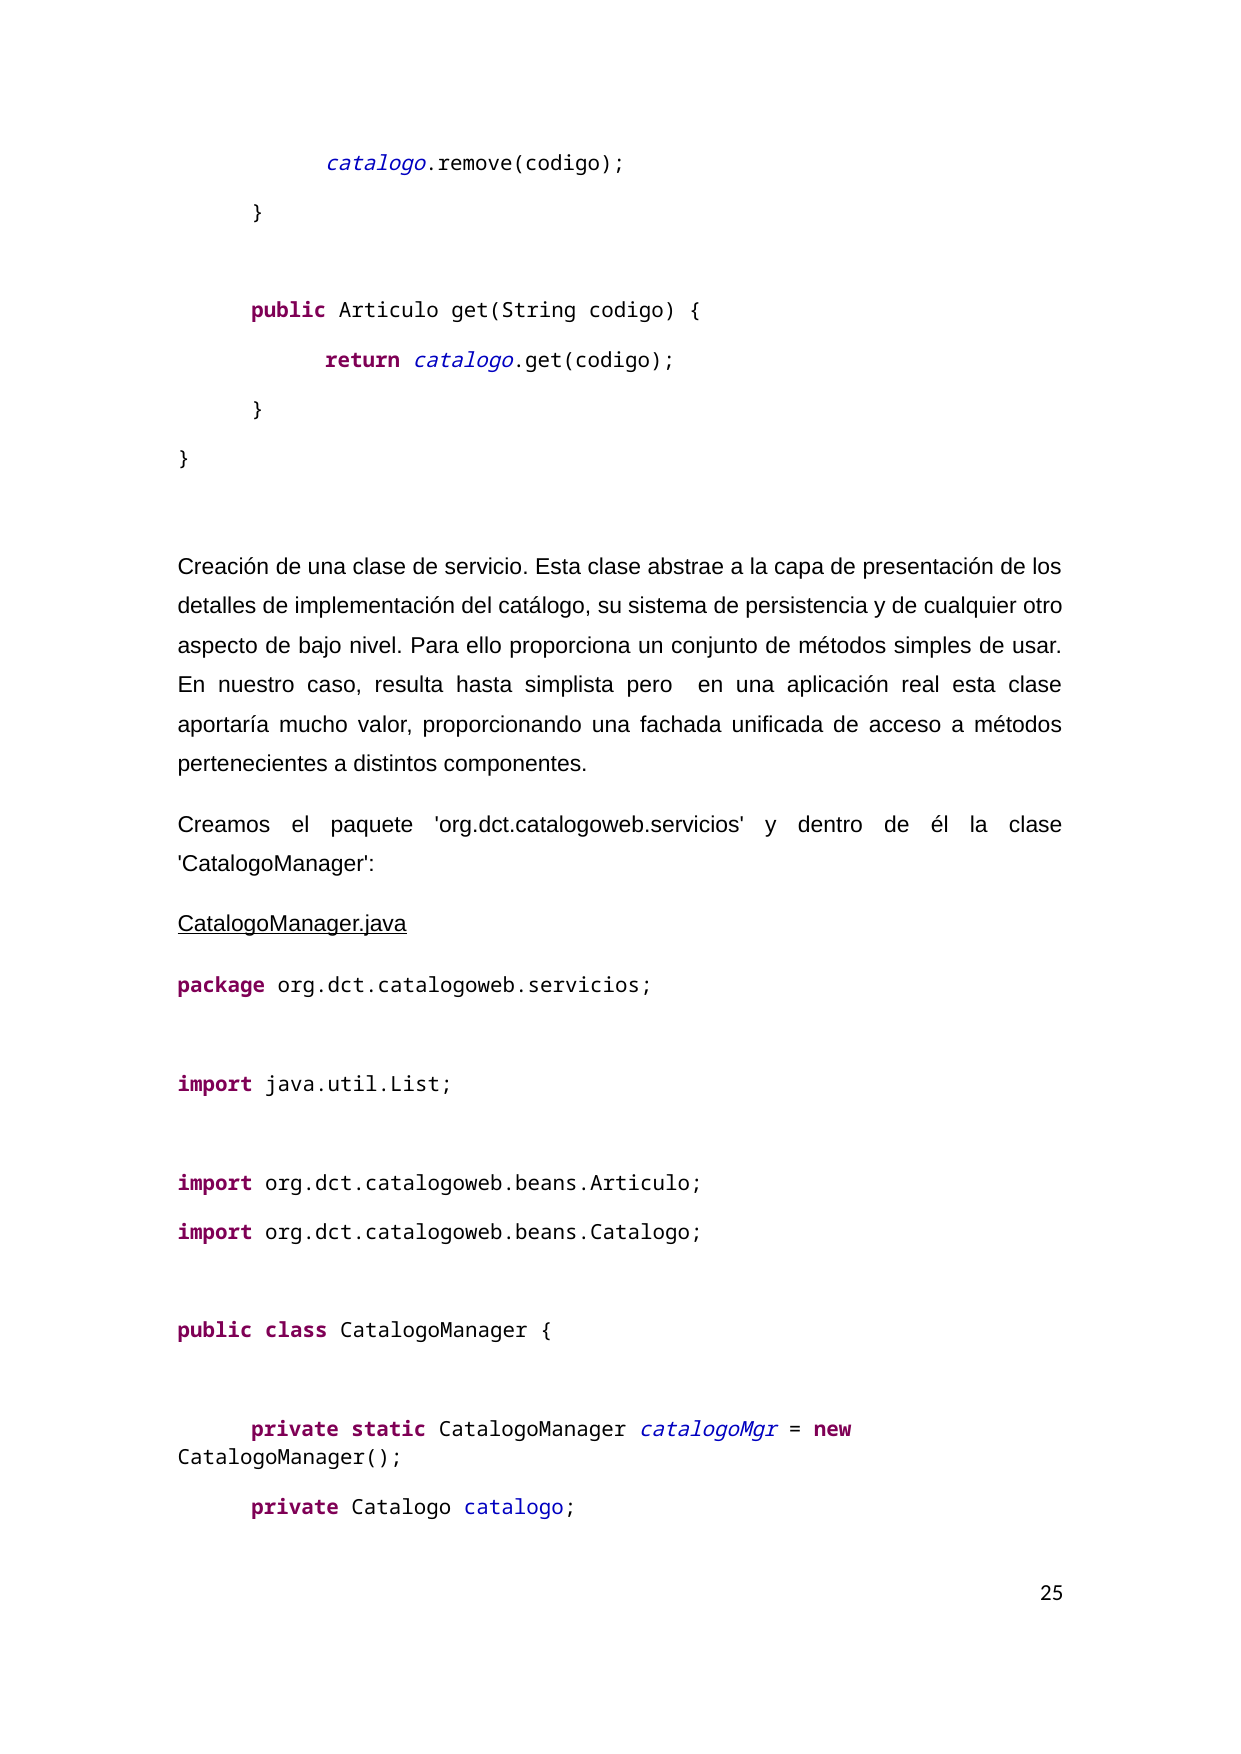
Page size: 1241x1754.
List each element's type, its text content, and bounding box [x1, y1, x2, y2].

text Creación de una clase de servicio. Esta clase abstrae a la capa de presentación de los detalles de implementación del catálogo, su sistema de persistencia y de cualquier otro aspecto de bajo nivel. Para ello proporciona un conjunto de métodos simples de usar. En nuestro caso, resulta hasta simplista pero en una aplicación real esta clase aportaría mucho valor, proporcionando una fachada unificada de acceso a métodos pertenecientes a distintos componentes. [177, 553, 1063, 777]
text } [177, 394, 1063, 422]
text private static CatalogoManager catalogoMgr = new CatalogoManager(); [177, 1414, 1063, 1471]
text package org.dct.catalogoweb.servicios; [177, 971, 1063, 999]
text import java.util.List; [177, 1069, 1063, 1098]
text import org.dct.catalogoweb.beans.Articulo; [177, 1168, 1063, 1196]
text public class CatalogoManager { [177, 1316, 1063, 1344]
text Creamos el paquete 'org.dct.catalogoweb.servicios' y dentro de él la clase 'CatalogoManager': [177, 811, 1063, 876]
text import org.dct.catalogoweb.beans.Catalogo; [177, 1217, 1063, 1245]
text } [177, 197, 1063, 225]
text public Articulo get(String codigo) { [177, 295, 1063, 324]
text catalogo.remove(codigo); [177, 148, 1063, 176]
text private Catalogo catalogo; [177, 1492, 1063, 1520]
text CatalogoManager.java [177, 910, 1063, 937]
text } [177, 443, 1063, 472]
text return catalogo.get(codigo); [177, 345, 1063, 373]
